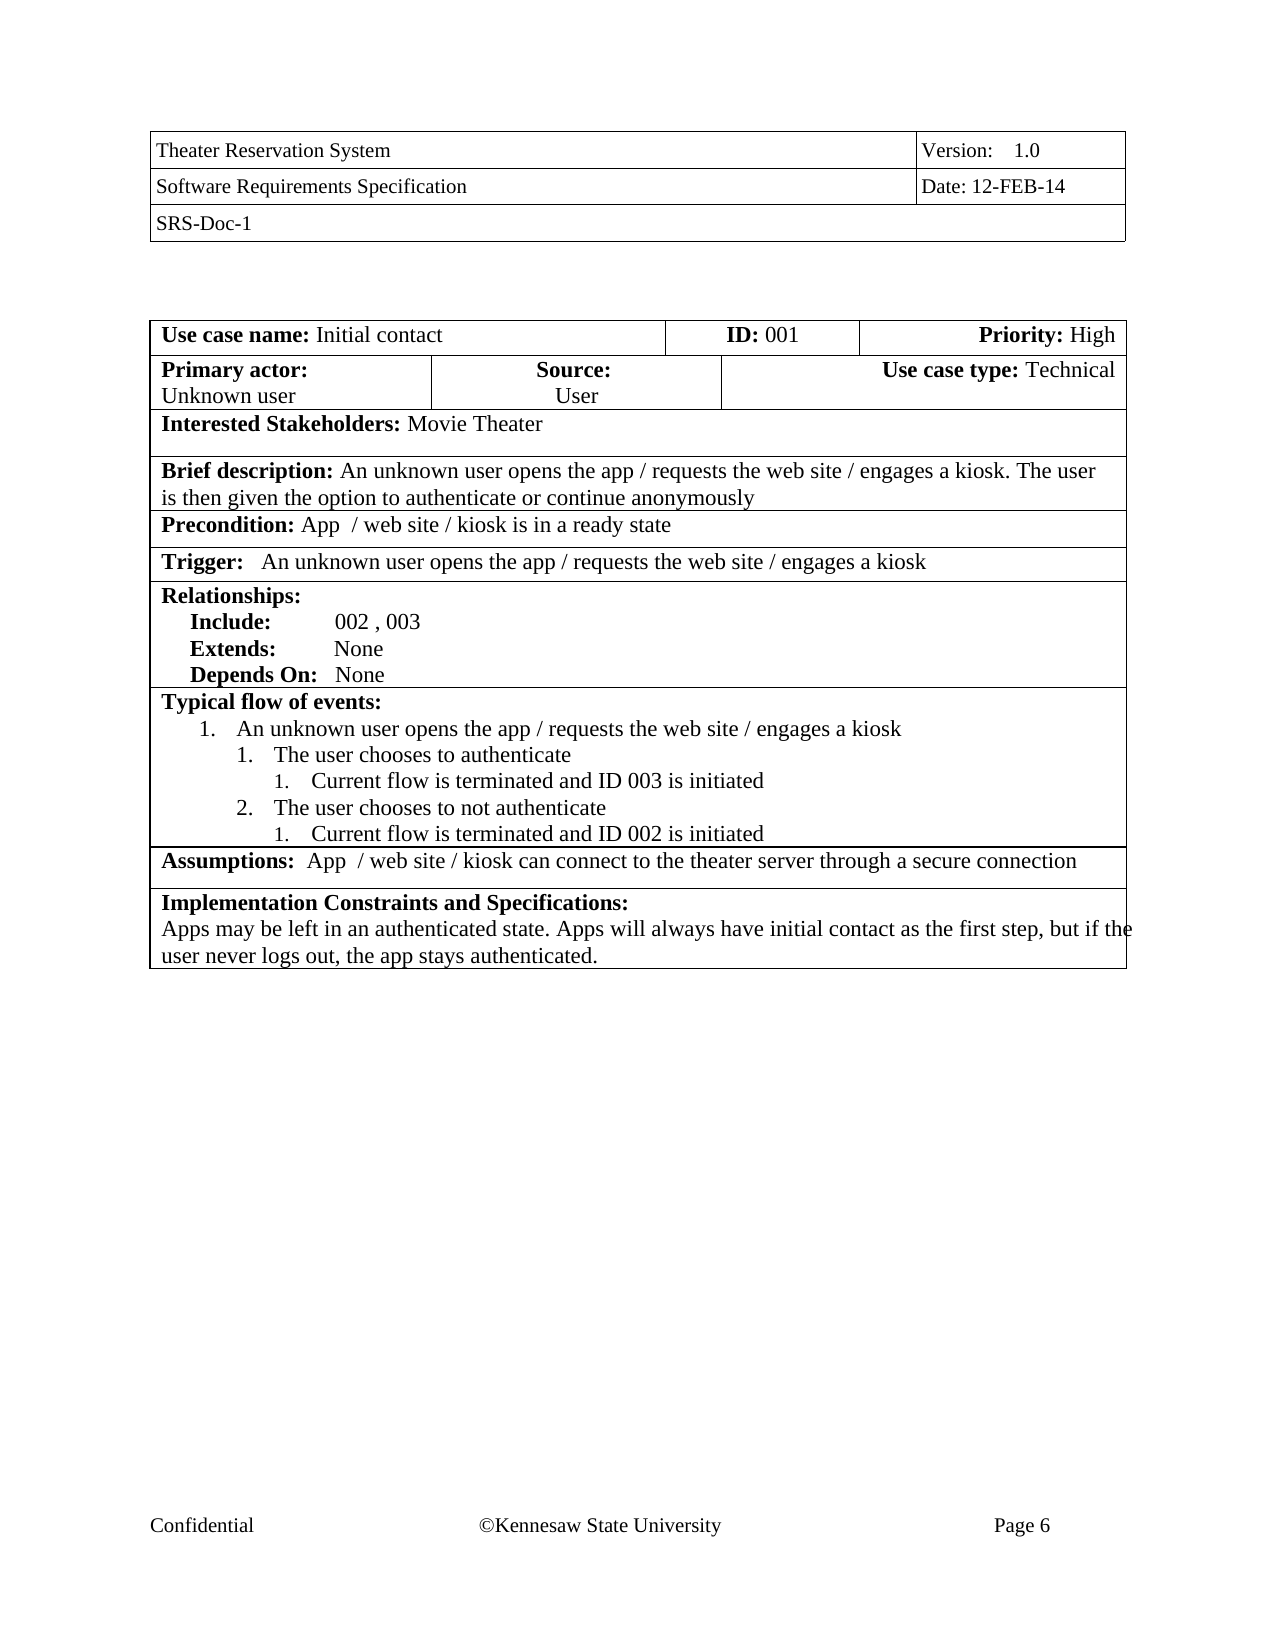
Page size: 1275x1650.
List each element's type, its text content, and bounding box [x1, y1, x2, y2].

table_cell Trigger: An unknown user opens the app / requests the web site / engages a kiosk [151, 548, 1126, 581]
table_header Priority: High [860, 321, 1126, 355]
table_cell Precondition: App / web site / kiosk is in a ready state [151, 511, 1126, 547]
table_cell Primary actor: Unknown user [151, 356, 431, 408]
table_cell Assumptions: App / web site / kiosk can connect to the theater server through a secure connection [151, 848, 1126, 888]
table_header ID: 001 [666, 321, 859, 355]
table_cell Typical flow of events: An unknown user opens the app / requests the web site / engages a kiosk The user chooses to authenticate Current flow is terminated and ID 003 is initiated The user chooses to not authenticate Current flow is terminated and ID 002 is initiated [151, 688, 1126, 846]
table_cell Interested Stakeholders: Movie Theater [151, 410, 1126, 456]
table_cell Source: User [432, 356, 721, 408]
table_cell Brief description: An unknown user opens the app / requests the web site / engages a kiosk. The user is then given the option to authenticate or continue anonymously [151, 457, 1126, 510]
table_cell Use case type: Technical [722, 356, 1126, 408]
table_cell Relationships: Include: 002 , 003 Extends: None Depends On: None [151, 582, 1126, 687]
table_cell Implementation Constraints and Specifications: Apps may be left in an authenticated state. Apps will always have initial contact as the first step, but if the user never logs out, the app stays authenticated. [151, 889, 1126, 968]
table_header Use case name: Initial contact [151, 321, 665, 355]
